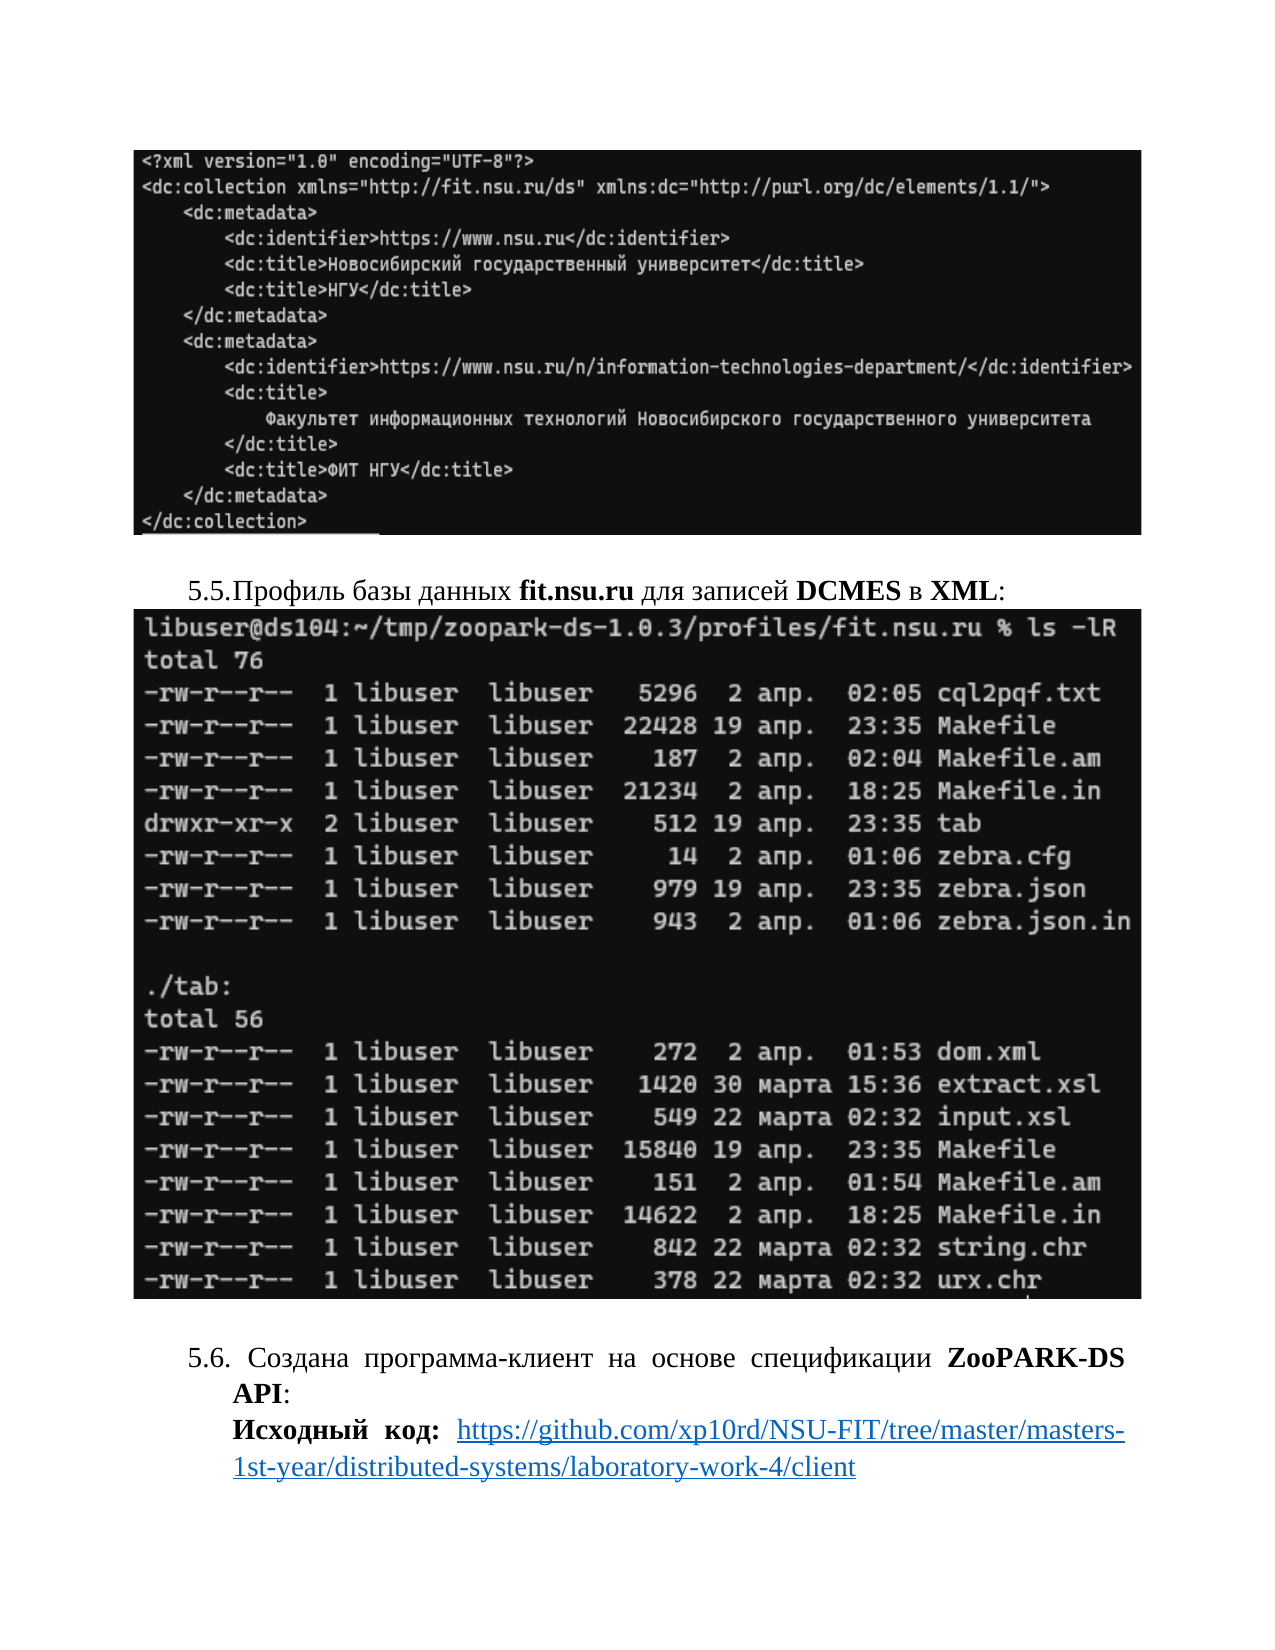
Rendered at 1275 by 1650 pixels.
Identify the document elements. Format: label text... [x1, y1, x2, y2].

list Профиль базы данных fit.nsu.ru для записей DCMES в XML: [187, 573, 1125, 607]
list Исходный код: https://github.com/xp10rd/NSU-FIT/tree/master/masters-1st-year/distributed-systems/laboratory-work-4/client [187, 1412, 1125, 1482]
picture [133, 609, 1142, 1299]
list Создана программа-клиент на основе спецификации ZooPARK-DS API: [187, 1340, 1125, 1410]
picture [133, 150, 1142, 535]
